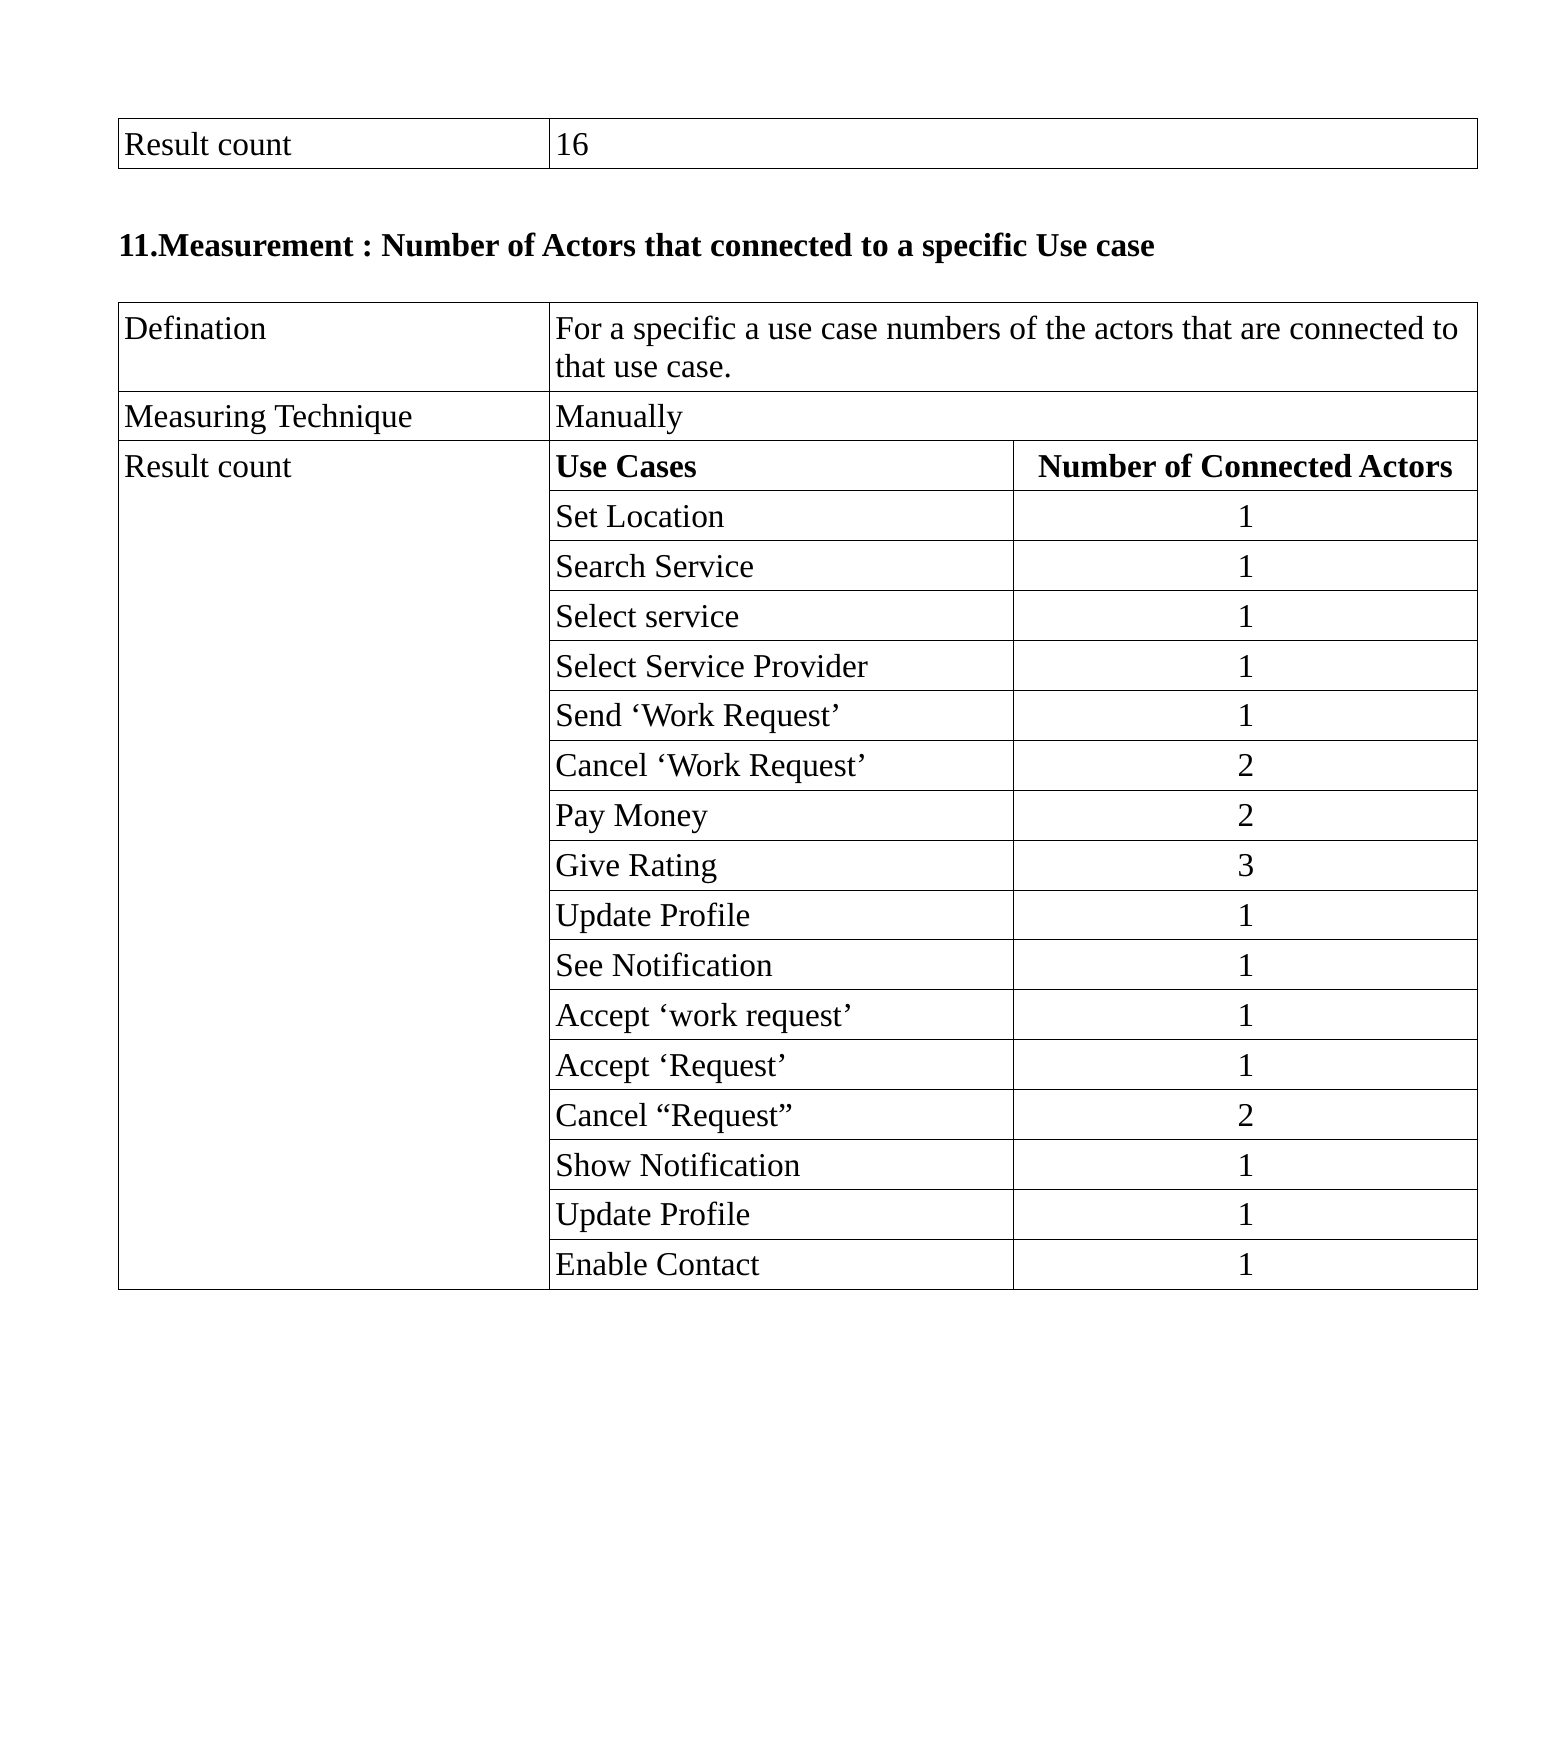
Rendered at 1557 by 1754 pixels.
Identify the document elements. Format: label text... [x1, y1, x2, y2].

table_cell 1 [1014, 641, 1477, 690]
table_cell Result count [119, 119, 549, 168]
table_cell Send ‘Work Request’ [550, 691, 1013, 740]
table_cell Result count [119, 441, 549, 1289]
table_cell 1 [1014, 990, 1477, 1039]
table_cell Select Service Provider [550, 641, 1013, 690]
table_cell Enable Contact [550, 1240, 1013, 1289]
table_cell 16 [550, 119, 1477, 168]
table_cell Pay Money [550, 791, 1013, 839]
table_cell Set Location [550, 491, 1013, 540]
table_cell 2 [1014, 1090, 1477, 1139]
table_cell Use Cases [550, 441, 1013, 490]
table_cell Manually [550, 392, 1477, 440]
table_cell Give Rating [550, 841, 1013, 889]
table_cell Select service [550, 591, 1013, 640]
table_cell Cancel “Request” [550, 1090, 1013, 1139]
table_cell 1 [1014, 1140, 1477, 1189]
table_cell Show Notification [550, 1140, 1013, 1189]
table_cell Update Profile [550, 1190, 1013, 1239]
table_cell 3 [1014, 841, 1477, 889]
table_cell Search Service [550, 541, 1013, 590]
table_header Defination [119, 303, 549, 391]
table_cell Accept ‘Request’ [550, 1040, 1013, 1089]
table_cell Number of Connected Actors [1014, 441, 1477, 490]
table_cell 1 [1014, 691, 1477, 740]
table_cell 1 [1014, 940, 1477, 989]
table_cell Measuring Technique [119, 392, 549, 440]
table_cell 1 [1014, 1240, 1477, 1289]
table_cell 1 [1014, 1040, 1477, 1089]
table_cell 2 [1014, 791, 1477, 839]
table_cell Cancel ‘Work Request’ [550, 741, 1013, 790]
table_cell 1 [1014, 491, 1477, 540]
table_cell 2 [1014, 741, 1477, 790]
table_cell See Notification [550, 940, 1013, 989]
table_cell 1 [1014, 1190, 1477, 1239]
text 11.Measurement : Number of Actors that connected to a specific Use case [118, 226, 1439, 264]
table_cell Update Profile [550, 891, 1013, 939]
table_cell 1 [1014, 591, 1477, 640]
table_cell 1 [1014, 541, 1477, 590]
table_cell Accept ‘work request’ [550, 990, 1013, 1039]
table_header For a specific a use case numbers of the actors that are connected to that use case. [550, 303, 1477, 391]
table_cell 1 [1014, 891, 1477, 939]
